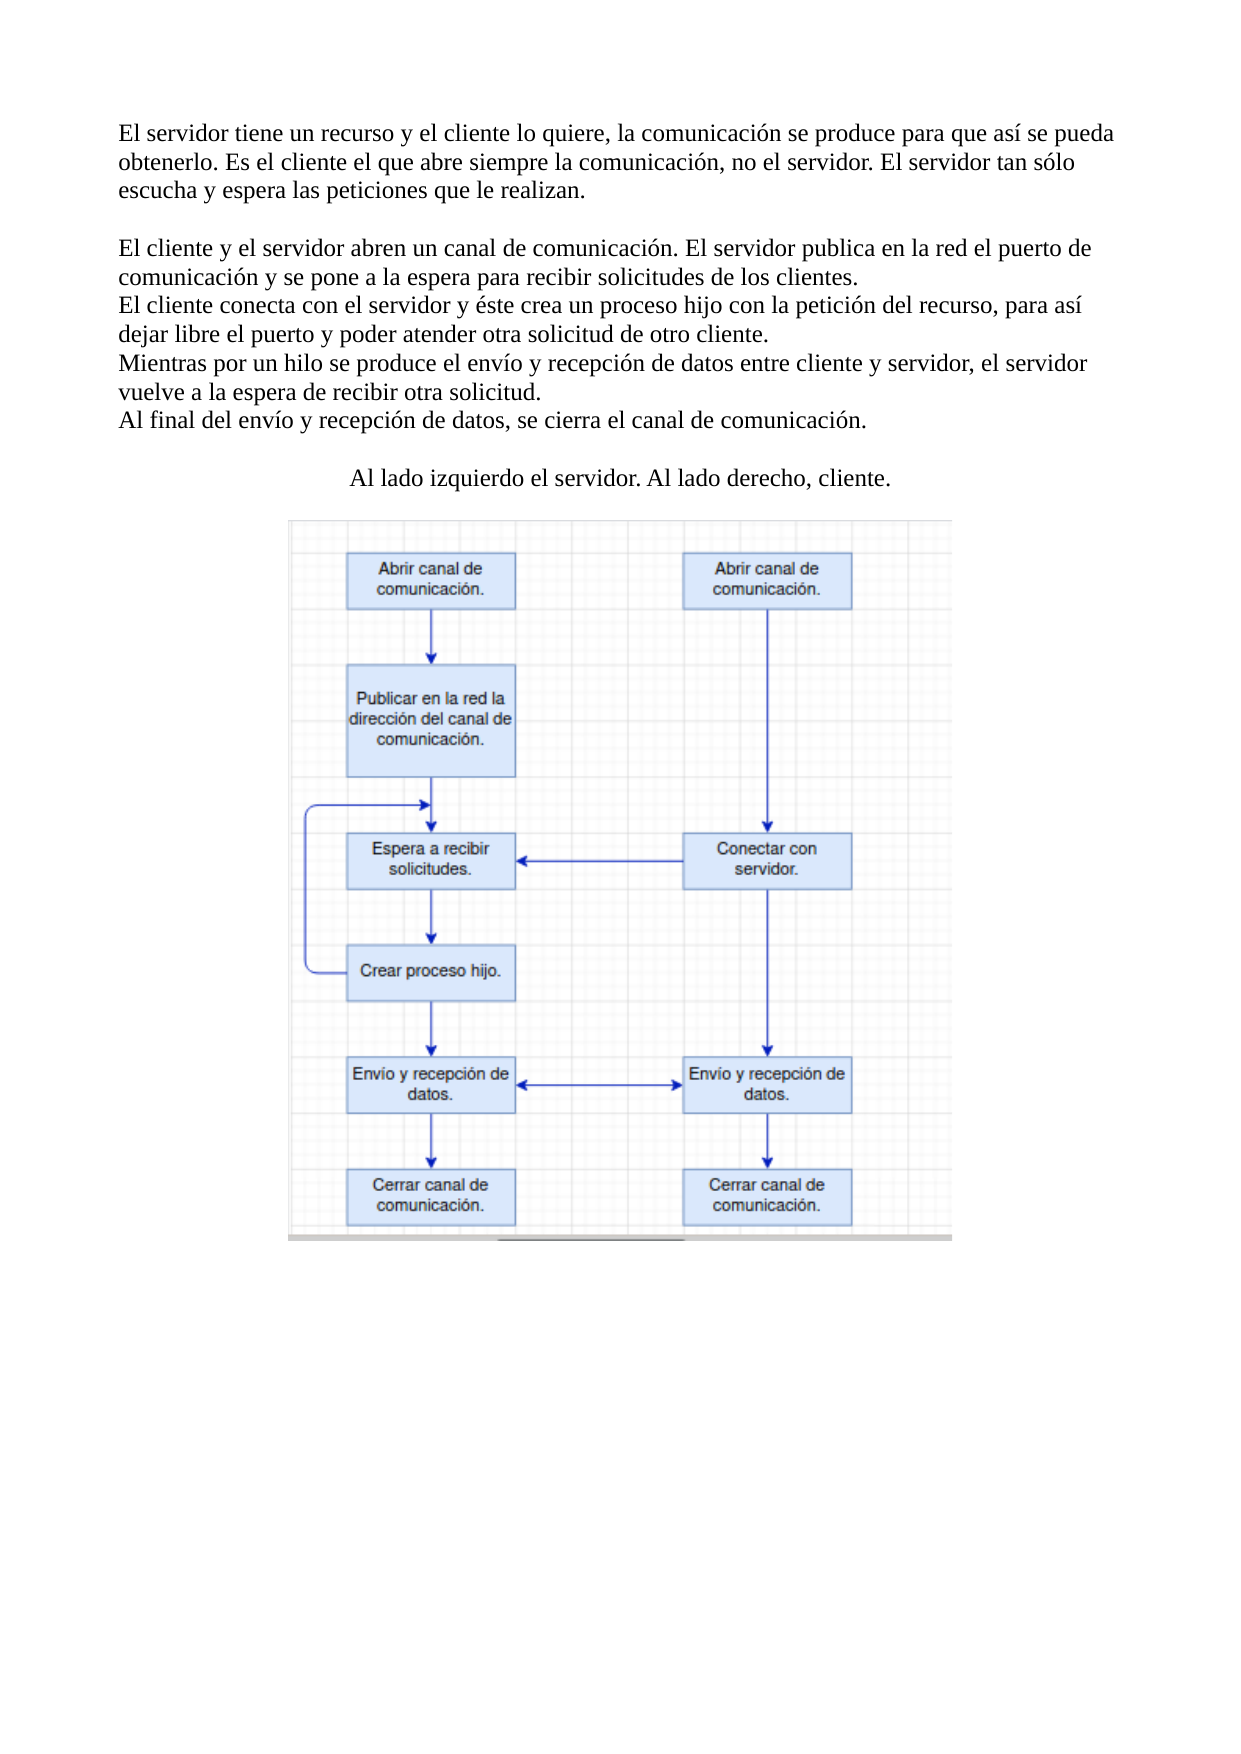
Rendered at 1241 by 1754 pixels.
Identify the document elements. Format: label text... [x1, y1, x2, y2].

text Mientras por un hilo se produce el envío y recepción de datos entre cliente y servidor, el servidor vuelve a la espera de recibir otra solicitud. [118, 348, 1122, 406]
text El cliente y el servidor abren un canal de comunicación. El servidor publica en la red el puerto de comunicación y se pone a la espera para recibir solicitudes de los clientes. [118, 233, 1122, 291]
text El cliente conecta con el servidor y éste crea un proceso hijo con la petición del recurso, para así dejar libre el puerto y poder atender otra solicitud de otro cliente. [118, 291, 1122, 348]
text El servidor tiene un recurso y el cliente lo quiere, la comunicación se produce para que así se pueda obtenerlo. Es el cliente el que abre siempre la comunicación, no el servidor. El servidor tan sólo escucha y espera las peticiones que le realizan. [118, 118, 1122, 204]
text Al final del envío y recepción de datos, se cierra el canal de comunicación. [118, 406, 1122, 434]
picture [288, 520, 953, 1241]
text Al lado izquierdo el servidor. Al lado derecho, cliente. [118, 463, 1122, 492]
